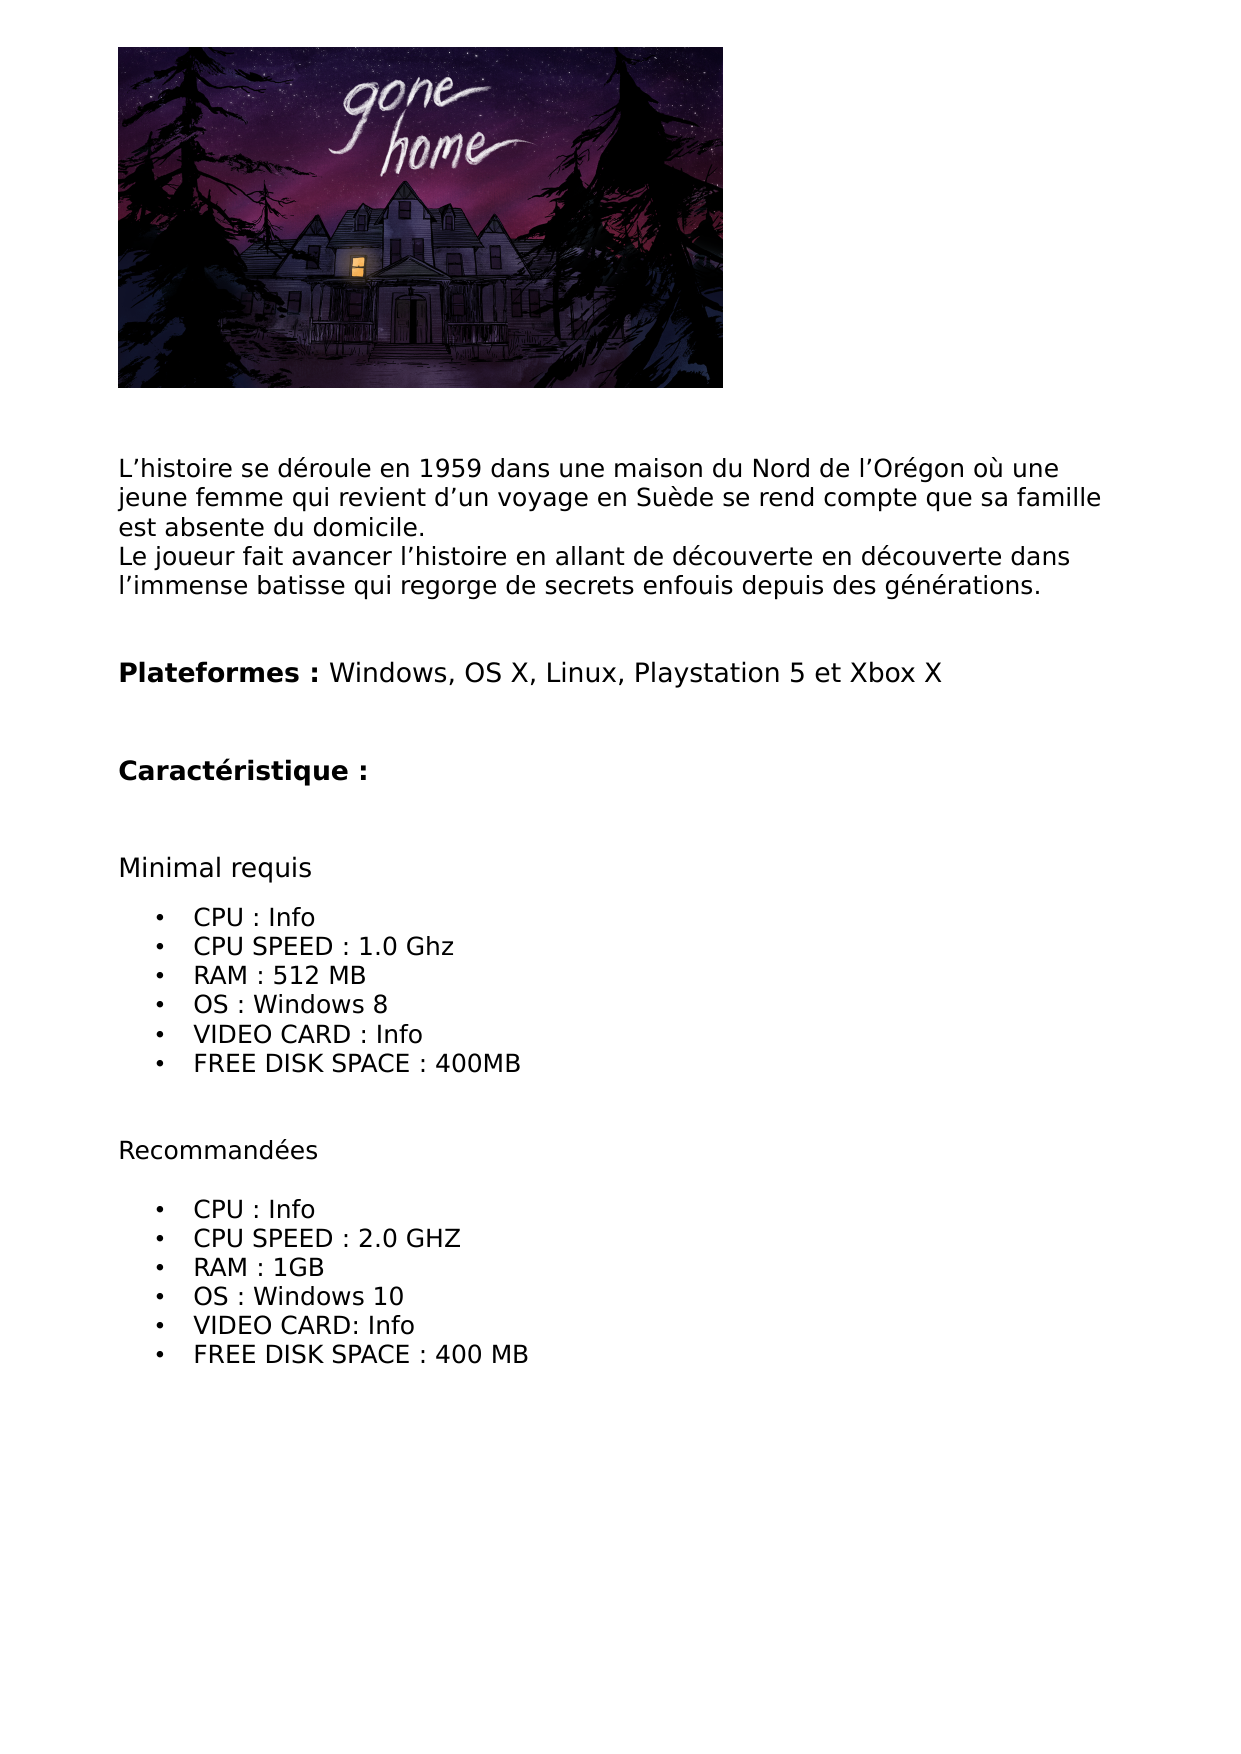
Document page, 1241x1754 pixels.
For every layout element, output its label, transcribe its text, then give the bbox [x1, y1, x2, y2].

list CPU SPEED : 2.0 GHZ [156, 1224, 1122, 1253]
picture [118, 47, 723, 388]
list CPU : Info [156, 1195, 1122, 1224]
list VIDEO CARD : Info [156, 1020, 1122, 1049]
text L’histoire se déroule en 1959 dans une maison du Nord de l’Orégon où une jeune femme qui revient d’un voyage en Suède se rend compte que sa famille est absente du domicile. [118, 454, 1122, 542]
text Plateformes : Windows, OS X, Linux, Playstation 5 et Xbox X [118, 658, 1122, 689]
list OS : Windows 10 [156, 1282, 1122, 1312]
list RAM : 512 MB [156, 962, 1122, 991]
text Caractéristique : [118, 755, 1122, 786]
text Minimal requis [118, 853, 1122, 884]
list RAM : 1GB [156, 1253, 1122, 1282]
list CPU : Info [156, 903, 1122, 932]
text Recommandées [118, 1137, 1122, 1166]
list FREE DISK SPACE : 400MB [156, 1049, 1122, 1078]
list VIDEO CARD: Info [156, 1312, 1122, 1341]
list CPU SPEED : 1.0 Ghz [156, 932, 1122, 962]
list FREE DISK SPACE : 400 MB [156, 1341, 1122, 1370]
list OS : Windows 8 [156, 991, 1122, 1020]
text Le joueur fait avancer l’histoire en allant de découverte en découverte dans l’immense batisse qui regorge de secrets enfouis depuis des générations. [118, 542, 1122, 600]
